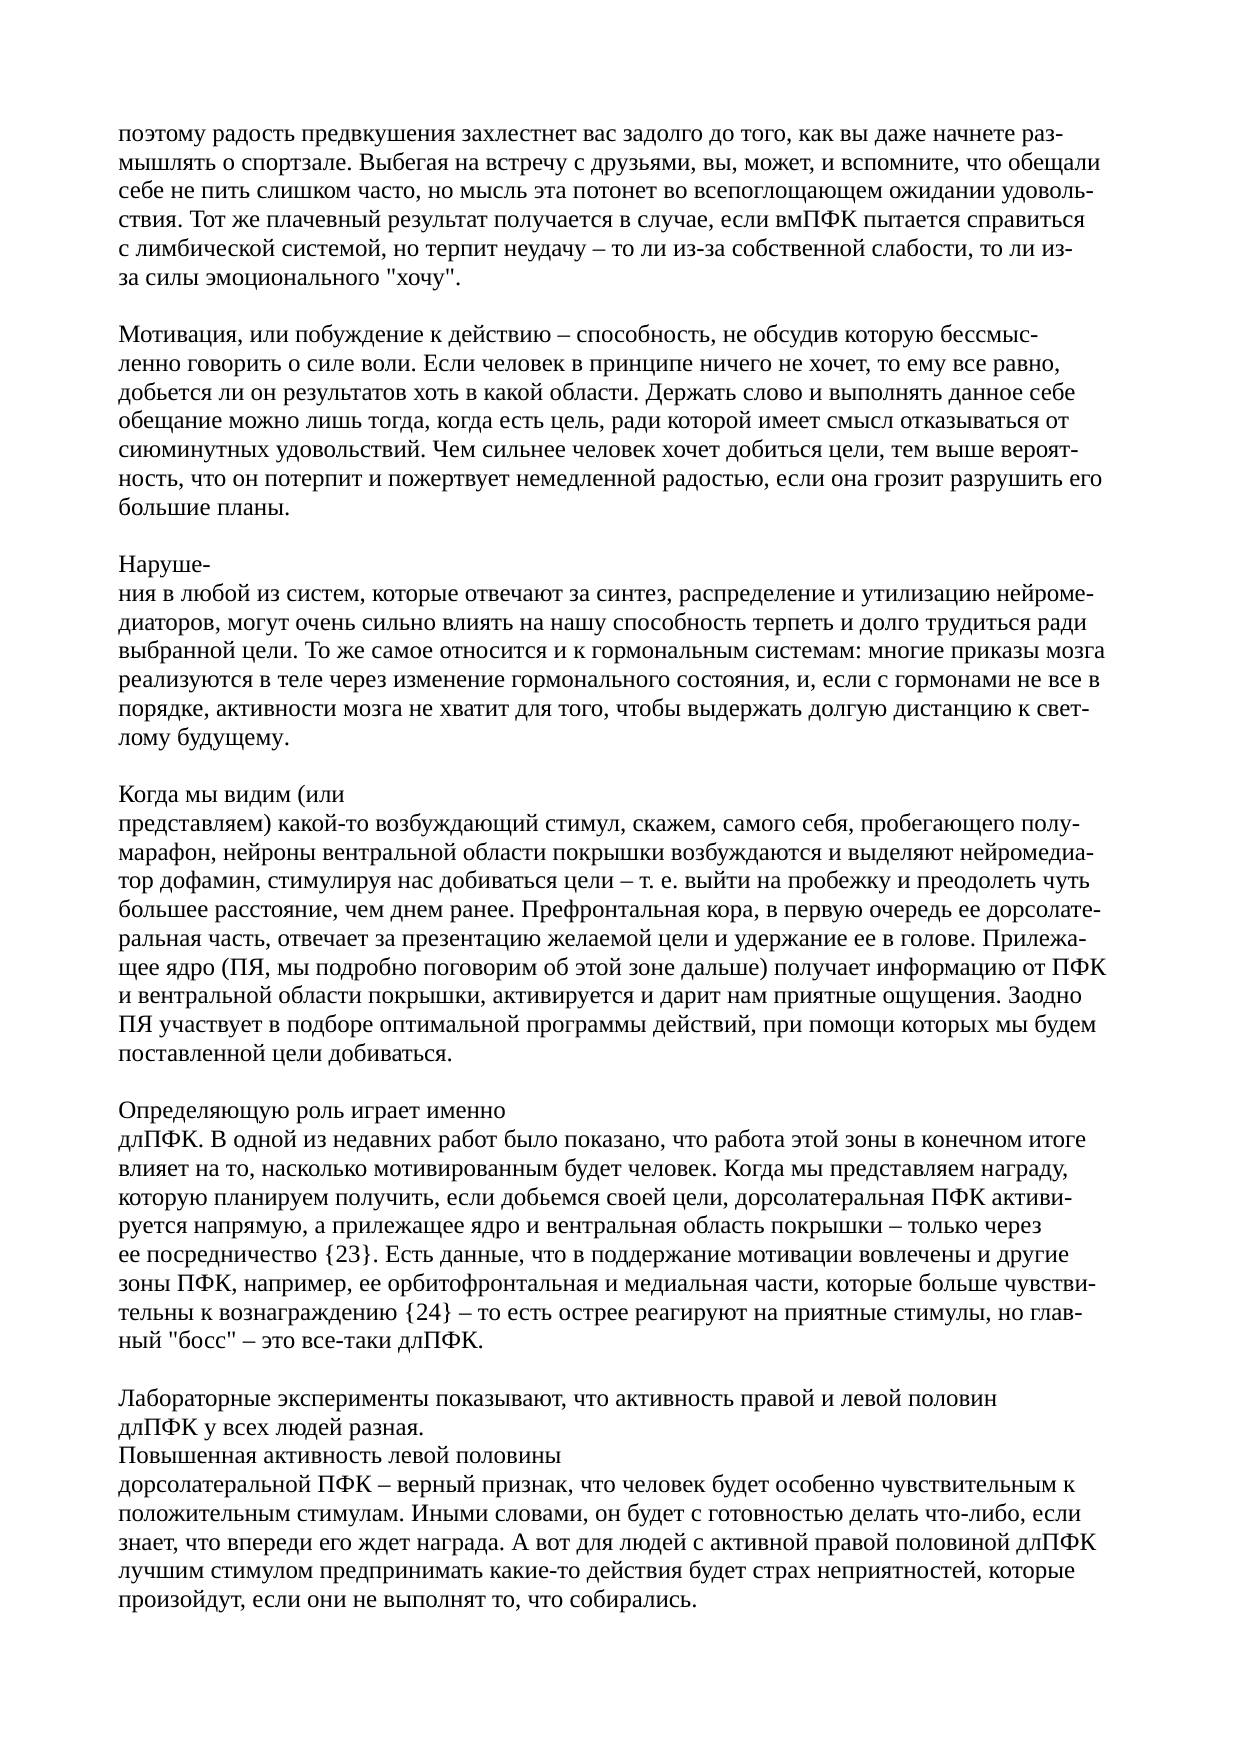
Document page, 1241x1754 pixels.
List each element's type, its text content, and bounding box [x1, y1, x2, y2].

text ленно говорить о силе воли. Если человек в принципе ничего не хочет, то ему все равно, [118, 348, 1122, 377]
text диаторов, могут очень сильно влиять на нашу способность терпеть и долго трудиться ради [118, 607, 1122, 636]
text и вентральной области покрышки, активируется и дарит нам приятные ощущения. Заодно [118, 981, 1122, 1009]
text большие планы. [118, 492, 1122, 521]
text выбранной цели. То же самое относится и к гормональным системам: многие приказы мозга [118, 636, 1122, 664]
text ПЯ участвует в подборе оптимальной программы действий, при помощи которых мы будем [118, 1009, 1122, 1038]
text произойдут, если они не выполнят то, что собирались. [118, 1584, 1122, 1613]
text мышлять о спортзале. Выбегая на встречу с друзьями, вы, может, и вспомните, что обещали [118, 147, 1122, 176]
text положительным стимулам. Иными словами, он будет с готовностью делать что-либо, если [118, 1498, 1122, 1527]
text Определяющую роль играет именно [118, 1096, 1122, 1124]
text ность, что он потерпит и пожертвует немедленной радостью, если она грозит разрушить его [118, 463, 1122, 492]
text ее посредничество {23}. Есть данные, что в поддержание мотивации вовлечены и другие [118, 1239, 1122, 1268]
text поэтому радость предвкушения захлестнет вас задолго до того, как вы даже начнете раз- [118, 118, 1122, 147]
text представляем) какой-то возбуждающий стимул, скажем, самого себя, пробегающего полу- [118, 808, 1122, 837]
text лому будущему. [118, 722, 1122, 751]
text тельны к вознаграждению {24} – то есть острее реагируют на приятные стимулы, но глав- [118, 1297, 1122, 1326]
text Наруше- [118, 549, 1122, 578]
text большее расстояние, чем днем ранее. Префронтальная кора, в первую очередь ее дорсолате- [118, 894, 1122, 923]
text Когда мы видим (или [118, 779, 1122, 808]
text тор дофамин, стимулируя нас добиваться цели – т. е. выйти на пробежку и преодолеть чуть [118, 866, 1122, 894]
text ральная часть, отвечает за презентацию желаемой цели и удержание ее в голове. Прилежа- [118, 923, 1122, 952]
text за силы эмоционального "хочу". [118, 262, 1122, 291]
text сиюминутных удовольствий. Чем сильнее человек хочет добиться цели, тем выше вероят- [118, 434, 1122, 463]
text руется напрямую, а прилежащее ядро и вентральная область покрышки – только через [118, 1211, 1122, 1239]
text поставленной цели добиваться. [118, 1038, 1122, 1067]
text Лабораторные эксперименты показывают, что активность правой и левой половин [118, 1383, 1122, 1412]
text Мотивация, или побуждение к действию – способность, не обсудив которую бессмыс- [118, 319, 1122, 348]
text длПФК у всех людей разная. [118, 1412, 1122, 1441]
text лучшим стимулом предпринимать какие-то действия будет страх неприятностей, которые [118, 1556, 1122, 1584]
text влияет на то, насколько мотивированным будет человек. Когда мы представляем награду, [118, 1153, 1122, 1182]
text которую планируем получить, если добьемся своей цели, дорсолатеральная ПФК активи- [118, 1182, 1122, 1211]
text зоны ПФК, например, ее орбитофронтальная и медиальная части, которые больше чувстви- [118, 1268, 1122, 1297]
text ный "босс" – это все-таки длПФК. [118, 1326, 1122, 1354]
text порядке, активности мозга не хватит для того, чтобы выдержать долгую дистанцию к свет- [118, 693, 1122, 722]
text ствия. Тот же плачевный результат получается в случае, если вмПФК пытается справиться [118, 204, 1122, 233]
text знает, что впереди его ждет награда. А вот для людей с активной правой половиной длПФК [118, 1527, 1122, 1556]
text себе не пить слишком часто, но мысль эта потонет во всепоглощающем ожидании удоволь- [118, 176, 1122, 204]
text обещание можно лишь тогда, когда есть цель, ради которой имеет смысл отказываться от [118, 406, 1122, 434]
text длПФК. В одной из недавних работ было показано, что работа этой зоны в конечном итоге [118, 1124, 1122, 1153]
text щее ядро (ПЯ, мы подробно поговорим об этой зоне дальше) получает информацию от ПФК [118, 952, 1122, 981]
text дорсолатеральной ПФК – верный признак, что человек будет особенно чувствительным к [118, 1469, 1122, 1498]
text Повышенная активность левой половины [118, 1441, 1122, 1469]
text реализуются в теле через изменение гормонального состояния, и, если с гормонами не все в [118, 664, 1122, 693]
text ния в любой из систем, которые отвечают за синтез, распределение и утилизацию нейроме- [118, 578, 1122, 607]
text добьется ли он результатов хоть в какой области. Держать слово и выполнять данное себе [118, 377, 1122, 406]
text марафон, нейроны вентральной области покрышки возбуждаются и выделяют нейромедиа- [118, 837, 1122, 866]
text с лимбической системой, но терпит неудачу – то ли из-за собственной слабости, то ли из- [118, 233, 1122, 262]
